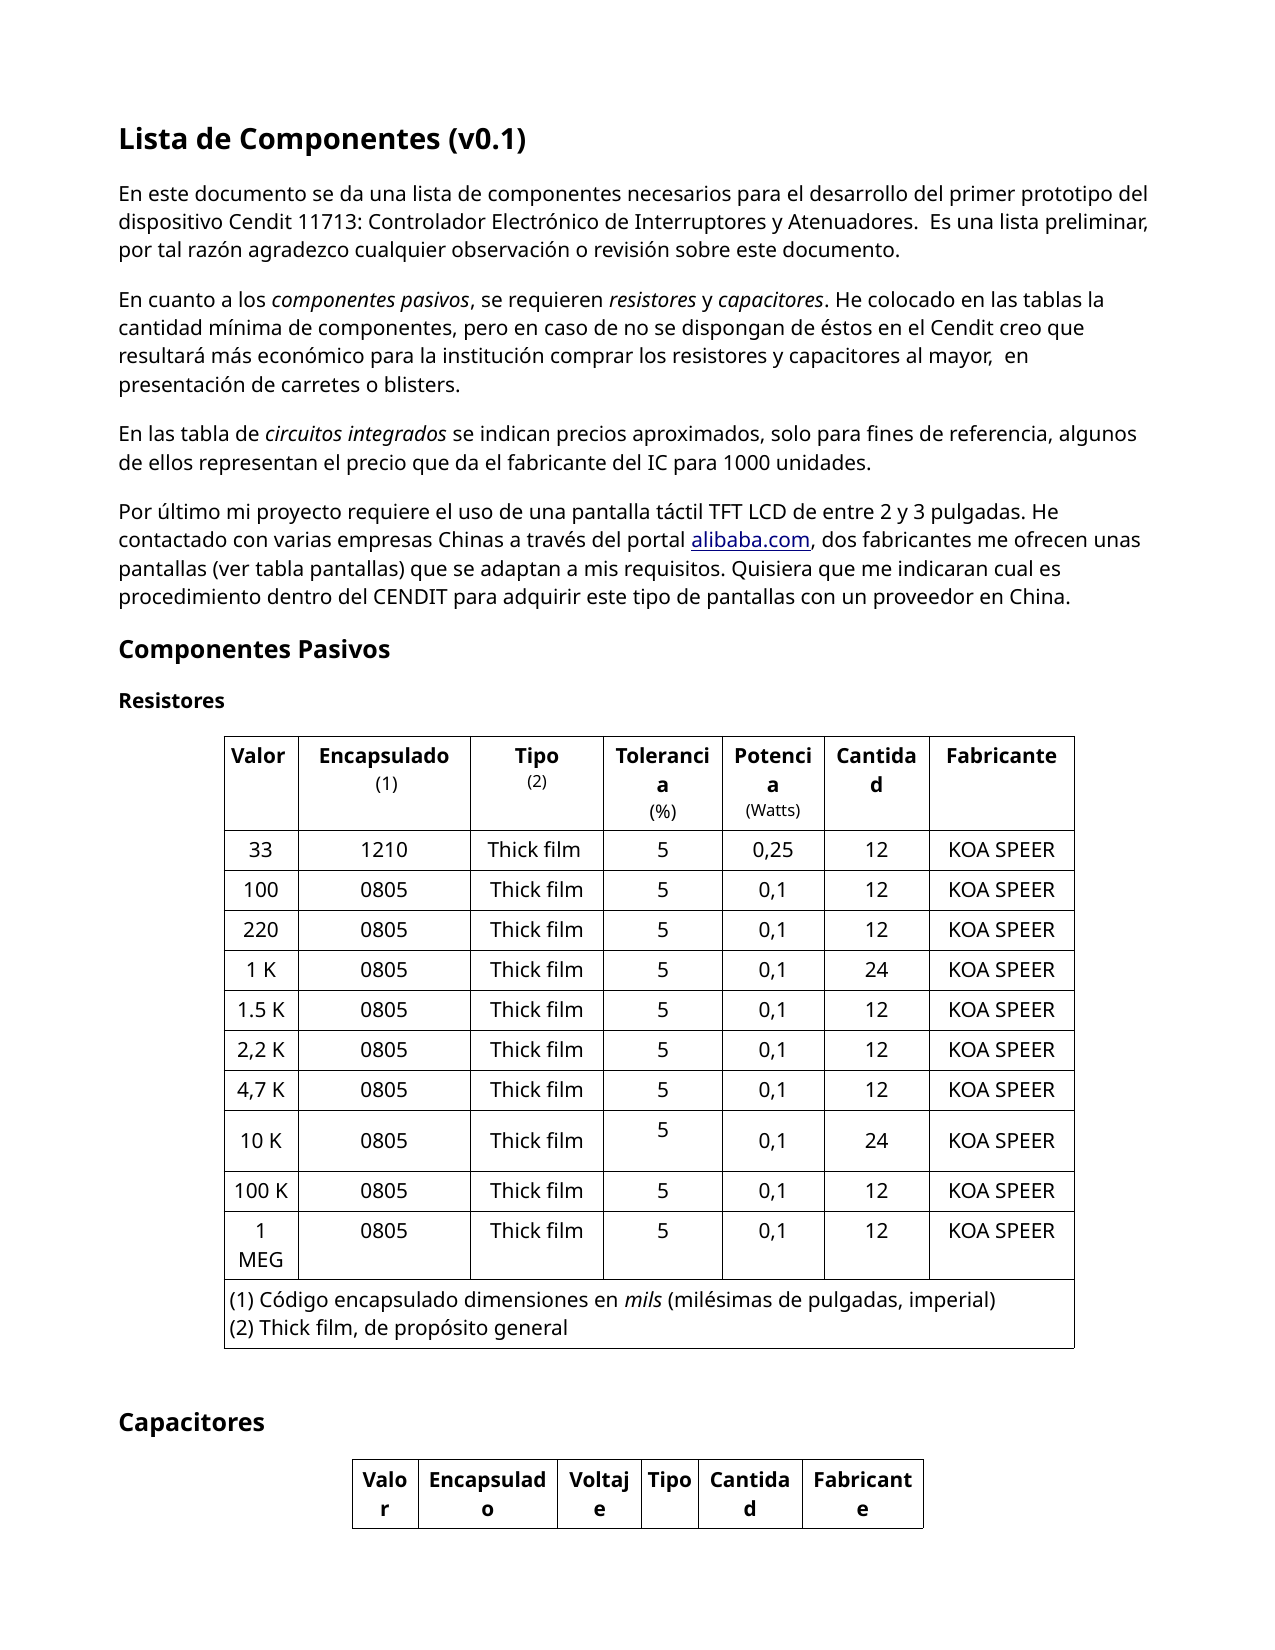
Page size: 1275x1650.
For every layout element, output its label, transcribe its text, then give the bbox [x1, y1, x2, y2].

table_cell 0805 [299, 991, 470, 1030]
table_cell 5 [604, 831, 722, 870]
table_header Voltaje [558, 1460, 641, 1528]
text Por último mi proyecto requiere el uso de una pantalla táctil TFT LCD de entre 2 y 3 pulgadas. He contactado con varias empresas Chinas a través del portal alibaba.com, dos fabricantes me ofrecen unas pantallas (ver tabla pantallas) que se adaptan a mis requisitos. Quisiera que me indicaran cual es procedimiento dentro del CENDIT para adquirir este tipo de pantallas con un proveedor en China. [118, 497, 1157, 611]
text Componentes Pasivos [118, 632, 1157, 666]
table_header Potencia (Watts) [723, 737, 824, 830]
text En las tabla de circuitos integrados se indican precios aproximados, solo para fines de referencia, algunos de ellos representan el precio que da el fabricante del IC para 1000 unidades. [118, 419, 1157, 476]
text Lista de Componentes (v0.1) [118, 118, 1157, 158]
table_cell 0,1 [723, 1031, 824, 1070]
table_cell KOA SPEER [930, 1212, 1074, 1279]
table_cell 12 [825, 871, 929, 910]
table_cell KOA SPEER [930, 951, 1074, 990]
table_cell Thick film [471, 871, 603, 910]
table_header Tipo (2) [471, 737, 603, 830]
table_cell 33 [225, 831, 298, 870]
table_cell 0805 [299, 1071, 470, 1110]
table_cell 0805 [299, 1212, 470, 1279]
table_cell 0805 [299, 871, 470, 910]
table_cell 12 [825, 1031, 929, 1070]
table_cell 5 [604, 871, 722, 910]
table_cell 100 [225, 871, 298, 910]
table_cell KOA SPEER [930, 1111, 1074, 1171]
table_header Fabricante [803, 1460, 923, 1528]
table_cell KOA SPEER [930, 1172, 1074, 1211]
table_cell 5 [604, 991, 722, 1030]
table_cell 0805 [299, 911, 470, 950]
table_cell 5 [604, 1212, 722, 1279]
table_cell Thick film [471, 1031, 603, 1070]
table_cell 5 [604, 1071, 722, 1110]
table_cell 0805 [299, 1172, 470, 1211]
table_cell 5 [604, 1031, 722, 1070]
table_cell 0,1 [723, 911, 824, 950]
text Resistores [118, 687, 1157, 715]
table_cell 24 [825, 1111, 929, 1171]
table_cell Thick film [471, 951, 603, 990]
table_cell 1.5 K [225, 991, 298, 1030]
table_cell 12 [825, 991, 929, 1030]
table_cell 0,1 [723, 991, 824, 1030]
table_cell Thick film [471, 831, 603, 870]
table_cell 0,1 [723, 951, 824, 990]
table_header Valor [225, 737, 298, 830]
table_cell 12 [825, 831, 929, 870]
table_cell 4,7 K [225, 1071, 298, 1110]
table_cell 0,1 [723, 1111, 824, 1171]
table_cell 12 [825, 1212, 929, 1279]
table_cell 0,1 [723, 1212, 824, 1279]
table_cell 0805 [299, 1031, 470, 1070]
text Capacitores [118, 1404, 1157, 1438]
table_cell KOA SPEER [930, 871, 1074, 910]
table_cell Thick film [471, 911, 603, 950]
table_cell Thick film [471, 1111, 603, 1171]
table_cell Thick film [471, 1212, 603, 1279]
table_cell 1 K [225, 951, 298, 990]
table_cell 100 K [225, 1172, 298, 1211]
table_cell (1) Código encapsulado dimensiones en mils (milésimas de pulgadas, imperial) (2) Thick film, de propósito general [225, 1280, 1074, 1347]
table_cell 24 [825, 951, 929, 990]
table_cell 220 [225, 911, 298, 950]
table_cell 5 [604, 911, 722, 950]
table_cell 12 [825, 911, 929, 950]
table_cell KOA SPEER [930, 911, 1074, 950]
table_header Cantidad [825, 737, 929, 830]
table_cell 0805 [299, 1111, 470, 1171]
table_header Fabricante [930, 737, 1074, 830]
table_cell 2,2 K [225, 1031, 298, 1070]
table_cell 5 [604, 1111, 722, 1171]
table_cell 12 [825, 1071, 929, 1110]
table_cell Thick film [471, 1172, 603, 1211]
table_cell 10 K [225, 1111, 298, 1171]
table_cell 0,1 [723, 1172, 824, 1211]
table_header Valor [353, 1460, 418, 1528]
text En cuanto a los componentes pasivos, se requieren resistores y capacitores. He colocado en las tablas la cantidad mínima de componentes, pero en caso de no se dispongan de éstos en el Cendit creo que resultará más económico para la institución comprar los resistores y capacitores al mayor, en presentación de carretes o blisters. [118, 285, 1157, 398]
table_cell KOA SPEER [930, 831, 1074, 870]
table_cell 5 [604, 951, 722, 990]
table_cell KOA SPEER [930, 1031, 1074, 1070]
table_cell Thick film [471, 991, 603, 1030]
table_cell KOA SPEER [930, 991, 1074, 1030]
table_cell 12 [825, 1172, 929, 1211]
table_cell 0,1 [723, 1071, 824, 1110]
text En este documento se da una lista de componentes necesarios para el desarrollo del primer prototipo del dispositivo Cendit 11713: Controlador Electrónico de Interruptores y Atenuadores. Es una lista preliminar, por tal razón agradezco cualquier observación o revisión sobre este documento. [118, 179, 1157, 264]
table_cell 1210 [299, 831, 470, 870]
table_cell 0,25 [723, 831, 824, 870]
table_cell KOA SPEER [930, 1071, 1074, 1110]
table_header Cantidad [699, 1460, 802, 1528]
table_cell 1 MEG [225, 1212, 298, 1279]
table_cell 5 [604, 1172, 722, 1211]
table_cell 0805 [299, 951, 470, 990]
table_header Tolerancia (%) [604, 737, 722, 830]
table_cell 0,1 [723, 871, 824, 910]
table_header Encapsulado (1) [299, 737, 470, 830]
table_header Encapsulado [419, 1460, 557, 1528]
table_cell Thick film [471, 1071, 603, 1110]
table_header Tipo [642, 1460, 698, 1528]
